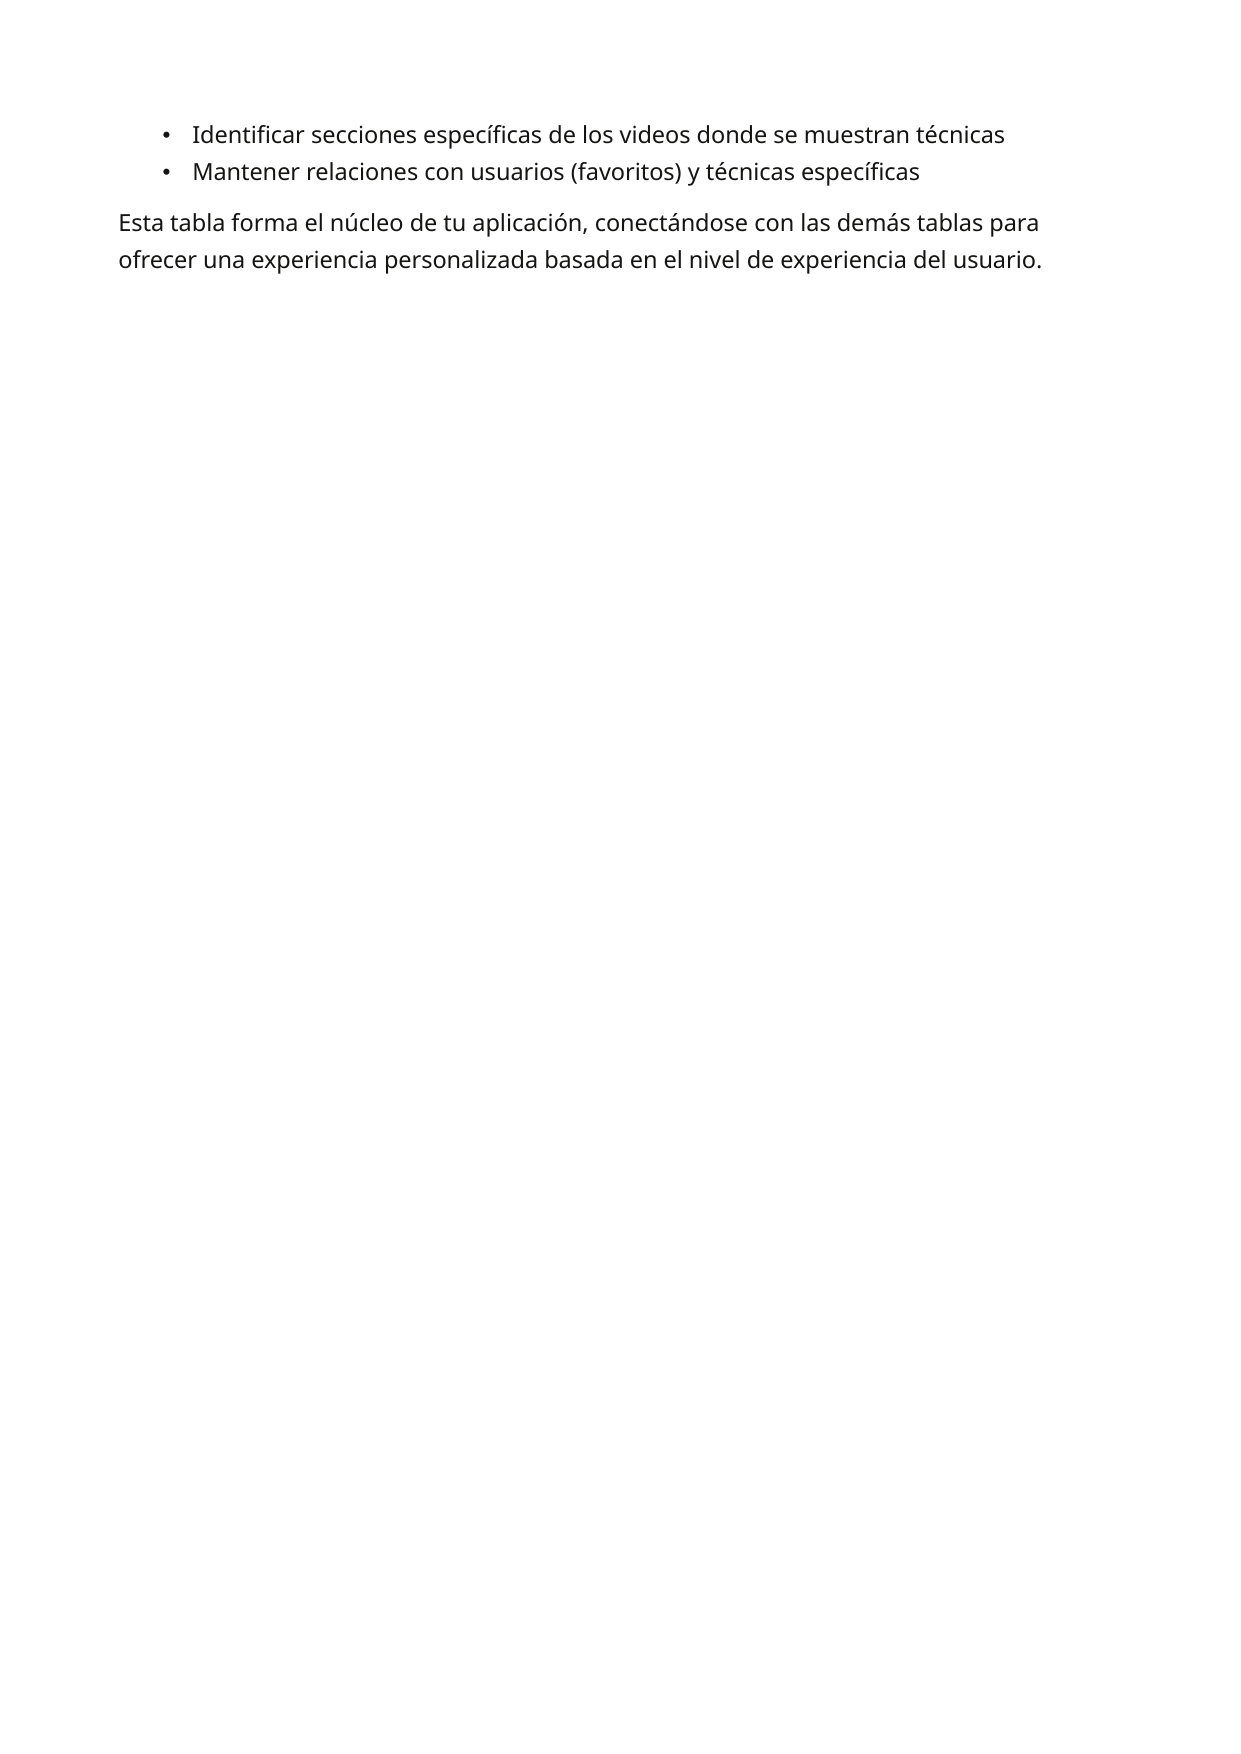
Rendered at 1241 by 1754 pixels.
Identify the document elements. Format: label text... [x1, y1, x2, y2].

text Esta tabla forma el núcleo de tu aplicación, conectándose con las demás tablas para ofrecer una experiencia personalizada basada en el nivel de experiencia del usuario. [118, 206, 1122, 275]
list Mantener relaciones con usuarios (favoritos) y técnicas específicas [162, 155, 1122, 187]
list Identificar secciones específicas de los videos donde se muestran técnicas [162, 118, 1122, 150]
